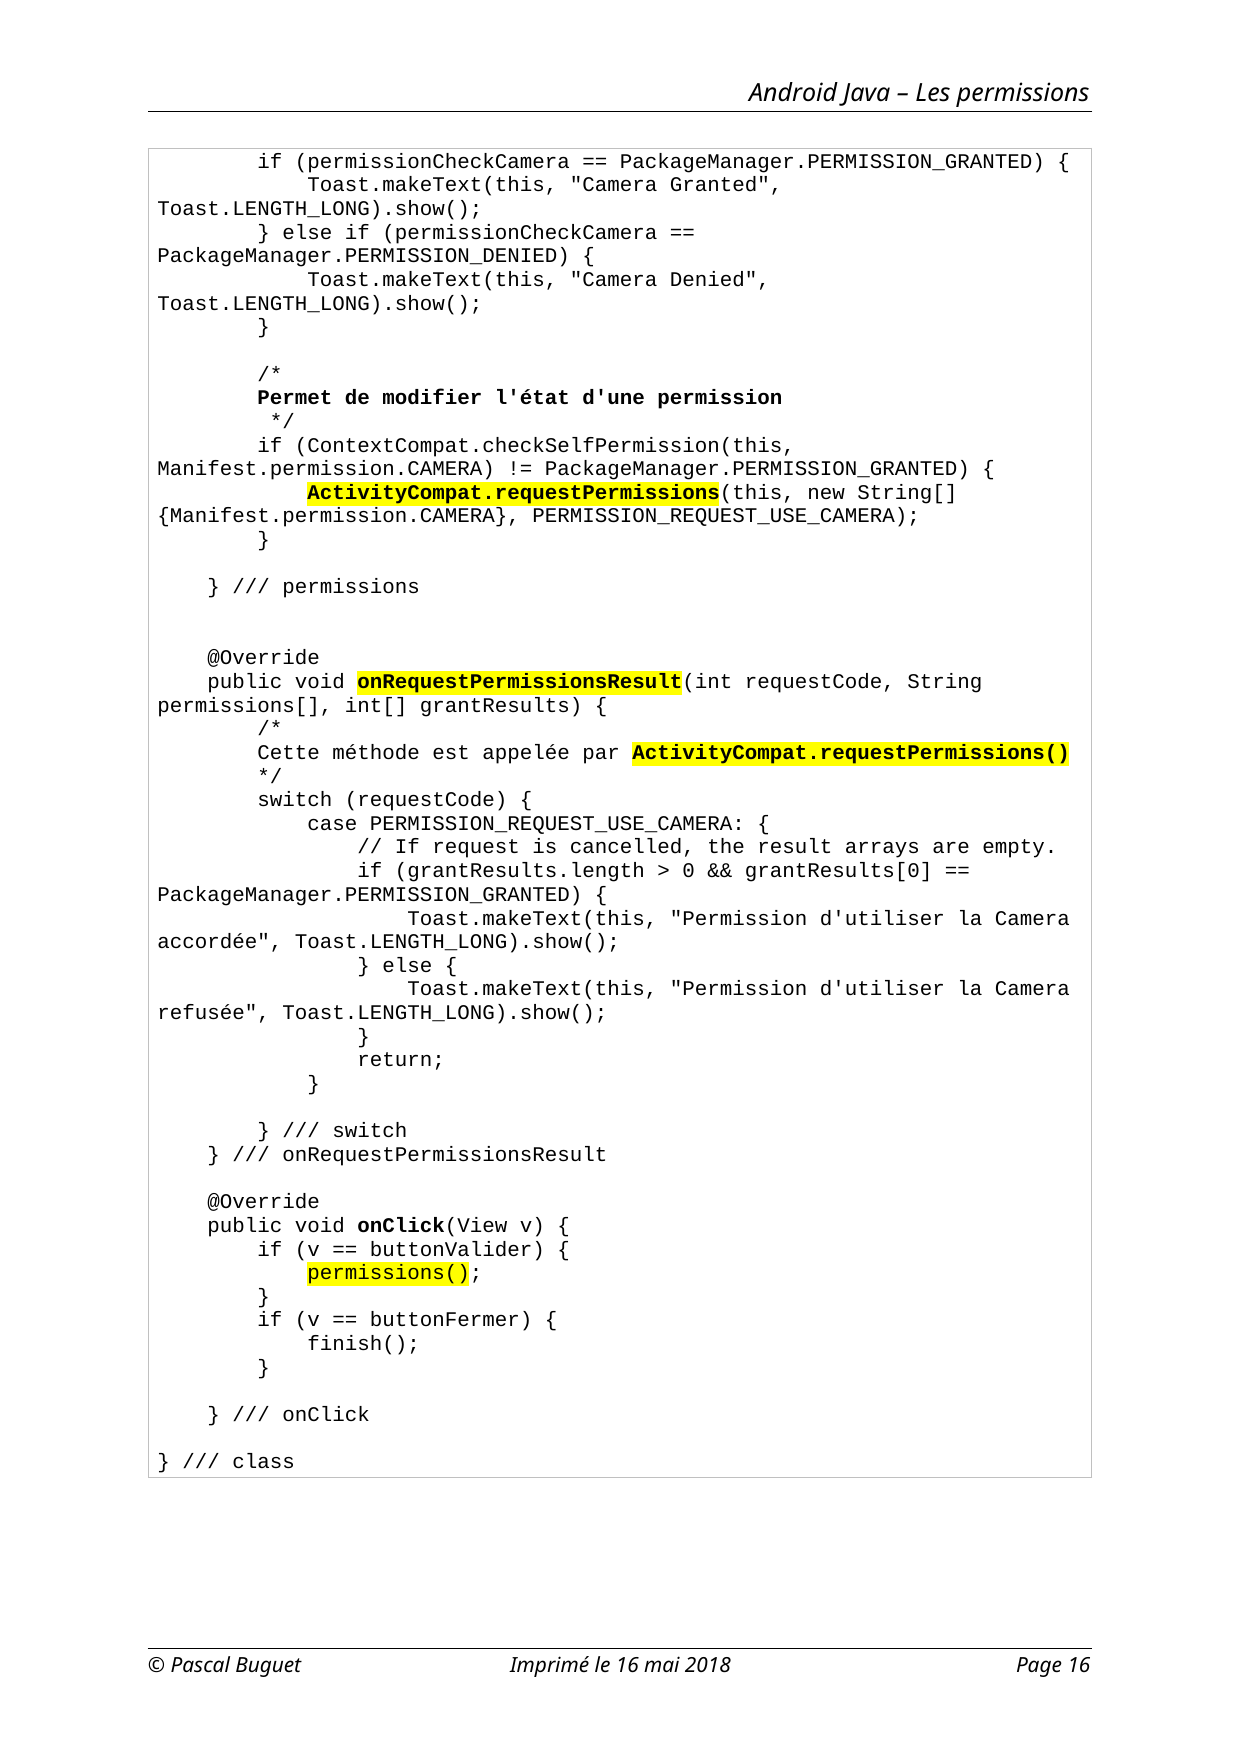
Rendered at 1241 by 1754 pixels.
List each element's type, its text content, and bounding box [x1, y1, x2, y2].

text } /// class [149, 1448, 1091, 1477]
text // If request is cancelled, the result arrays are empty. [149, 833, 1091, 857]
text case PERMISSION_REQUEST_USE_CAMERA: { [149, 810, 1091, 833]
text Toast.makeText(this, "Permission d'utiliser la Camera refusée", Toast.LENGTH_LONG).show(); [149, 975, 1091, 1023]
text */ [149, 408, 1091, 431]
text Toast.makeText(this, "Camera Granted", Toast.LENGTH_LONG).show(); [149, 171, 1091, 219]
text } /// onClick [149, 1401, 1091, 1424]
text /* [149, 715, 1091, 739]
text if (ContextCompat.checkSelfPermission(this, Manifest.permission.CAMERA) != PackageManager.PERMISSION_GRANTED) { [149, 431, 1091, 479]
text if (grantResults.length > 0 && grantResults[0] == PackageManager.PERMISSION_GRANTED) { [149, 857, 1091, 904]
text @Override [149, 1188, 1091, 1212]
text } [149, 1354, 1091, 1377]
text if (v == buttonValider) { [149, 1235, 1091, 1259]
text Toast.makeText(this, "Camera Denied", Toast.LENGTH_LONG).show(); [149, 266, 1091, 313]
text } [149, 313, 1091, 337]
text Toast.makeText(this, "Permission d'utiliser la Camera accordée", Toast.LENGTH_LONG).show(); [149, 904, 1091, 952]
text switch (requestCode) { [149, 786, 1091, 810]
text finish(); [149, 1330, 1091, 1354]
text } [149, 526, 1091, 550]
text } else if (permissionCheckCamera == PackageManager.PERMISSION_DENIED) { [149, 219, 1091, 266]
text public void onRequestPermissionsResult(int requestCode, String permissions[], int[] grantResults) { [149, 668, 1091, 715]
text permissions(); [149, 1259, 1091, 1283]
text } [149, 1070, 1091, 1093]
text ActivityCompat.requestPermissions(this, new String[]{Manifest.permission.CAMERA}, PERMISSION_REQUEST_USE_CAMERA); [149, 479, 1091, 526]
text Permet de modifier l'état d'une permission [149, 384, 1091, 408]
text /* [149, 361, 1091, 384]
text } /// permissions [149, 573, 1091, 597]
text */ [149, 762, 1091, 786]
text } [149, 1023, 1091, 1046]
text } /// onRequestPermissionsResult [149, 1141, 1091, 1164]
text public void onClick(View v) { [149, 1212, 1091, 1235]
text if (v == buttonFermer) { [149, 1306, 1091, 1330]
text } else { [149, 952, 1091, 975]
text } [149, 1283, 1091, 1306]
text if (permissionCheckCamera == PackageManager.PERMISSION_GRANTED) { [149, 149, 1091, 171]
text @Override [149, 644, 1091, 668]
text return; [149, 1046, 1091, 1070]
text } /// switch [149, 1117, 1091, 1141]
text Cette méthode est appelée par ActivityCompat.requestPermissions() [149, 739, 1091, 762]
